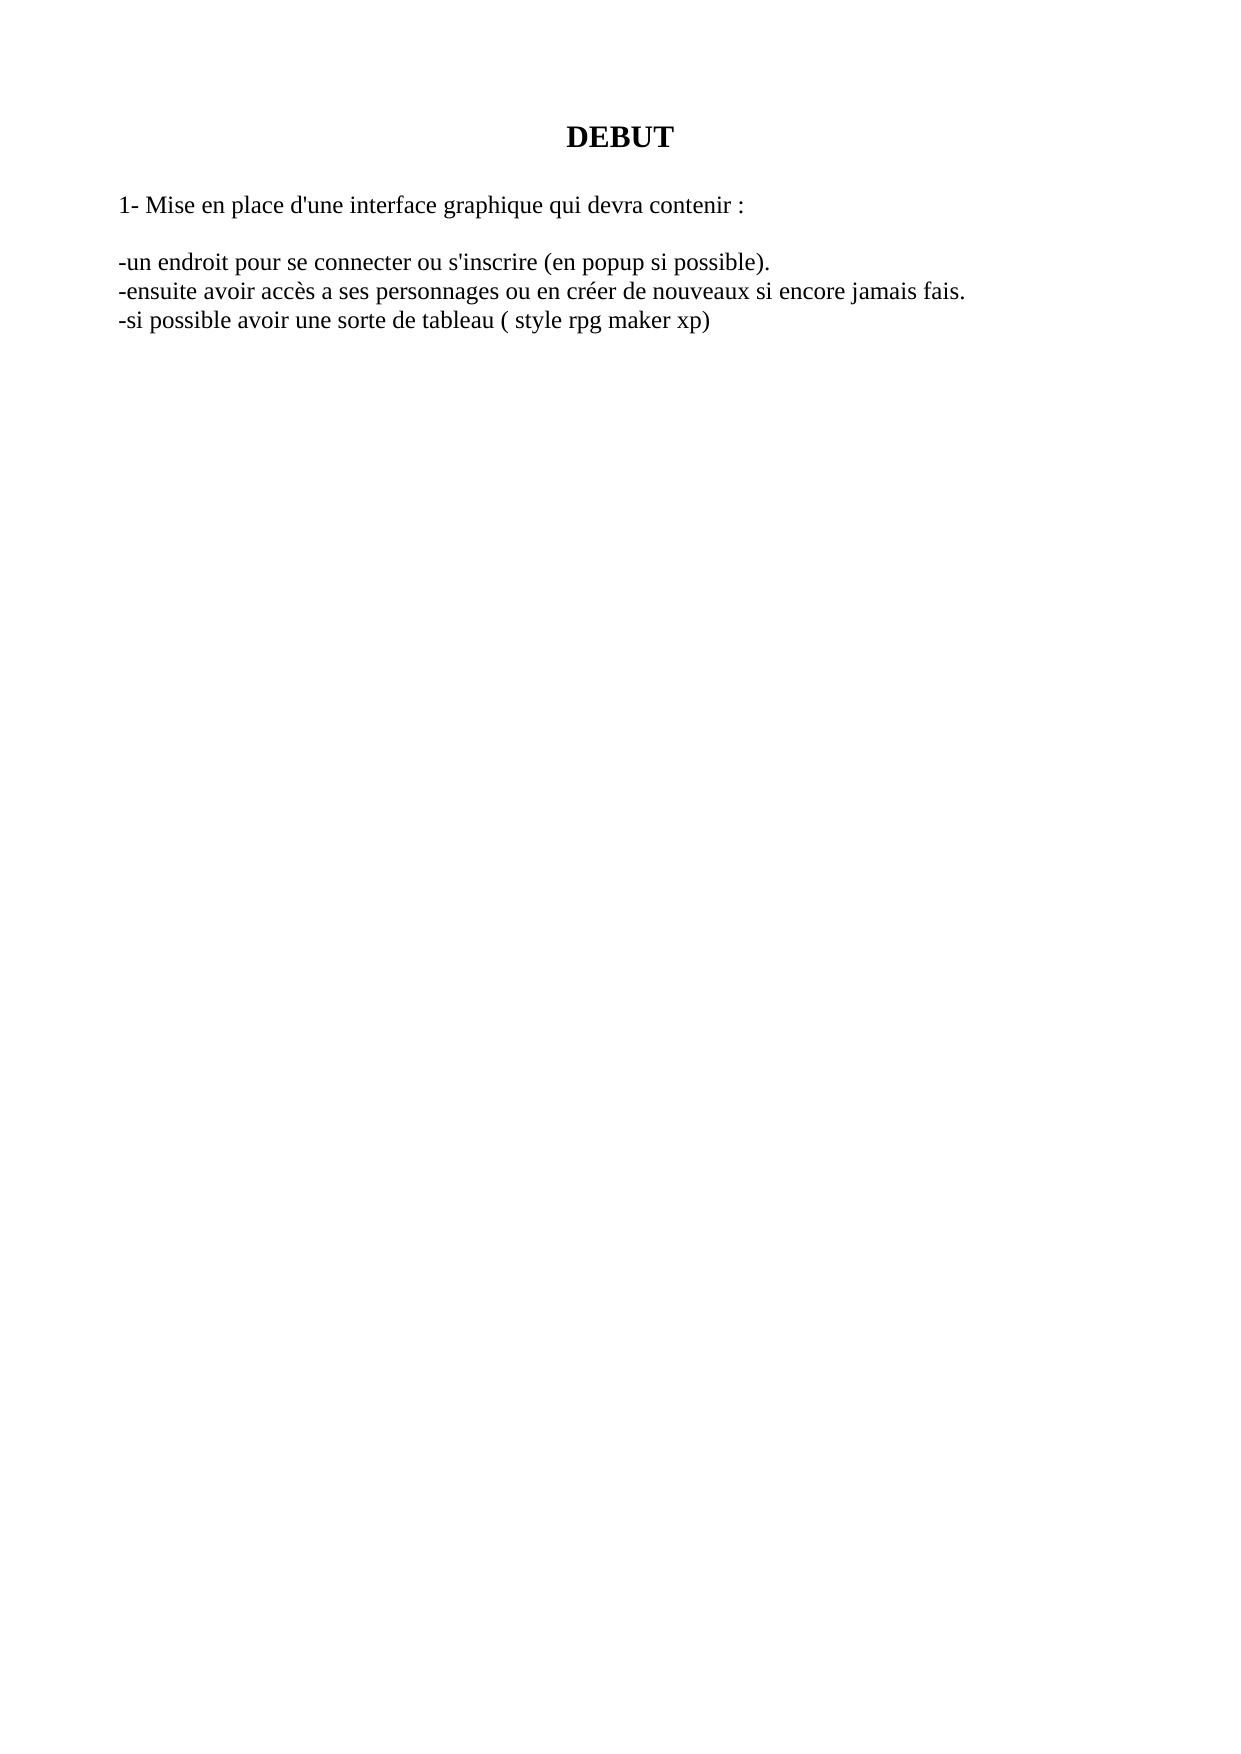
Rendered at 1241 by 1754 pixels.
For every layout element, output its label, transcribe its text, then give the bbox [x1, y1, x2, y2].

text DEBUT [118, 118, 1122, 154]
text 1- Mise en place d'une interface graphique qui devra contenir : [118, 190, 1122, 219]
text -si possible avoir une sorte de tableau ( style rpg maker xp) [118, 305, 1122, 334]
text -un endroit pour se connecter ou s'inscrire (en popup si possible). [118, 247, 1122, 276]
text -ensuite avoir accès a ses personnages ou en créer de nouveaux si encore jamais fais. [118, 276, 1122, 305]
